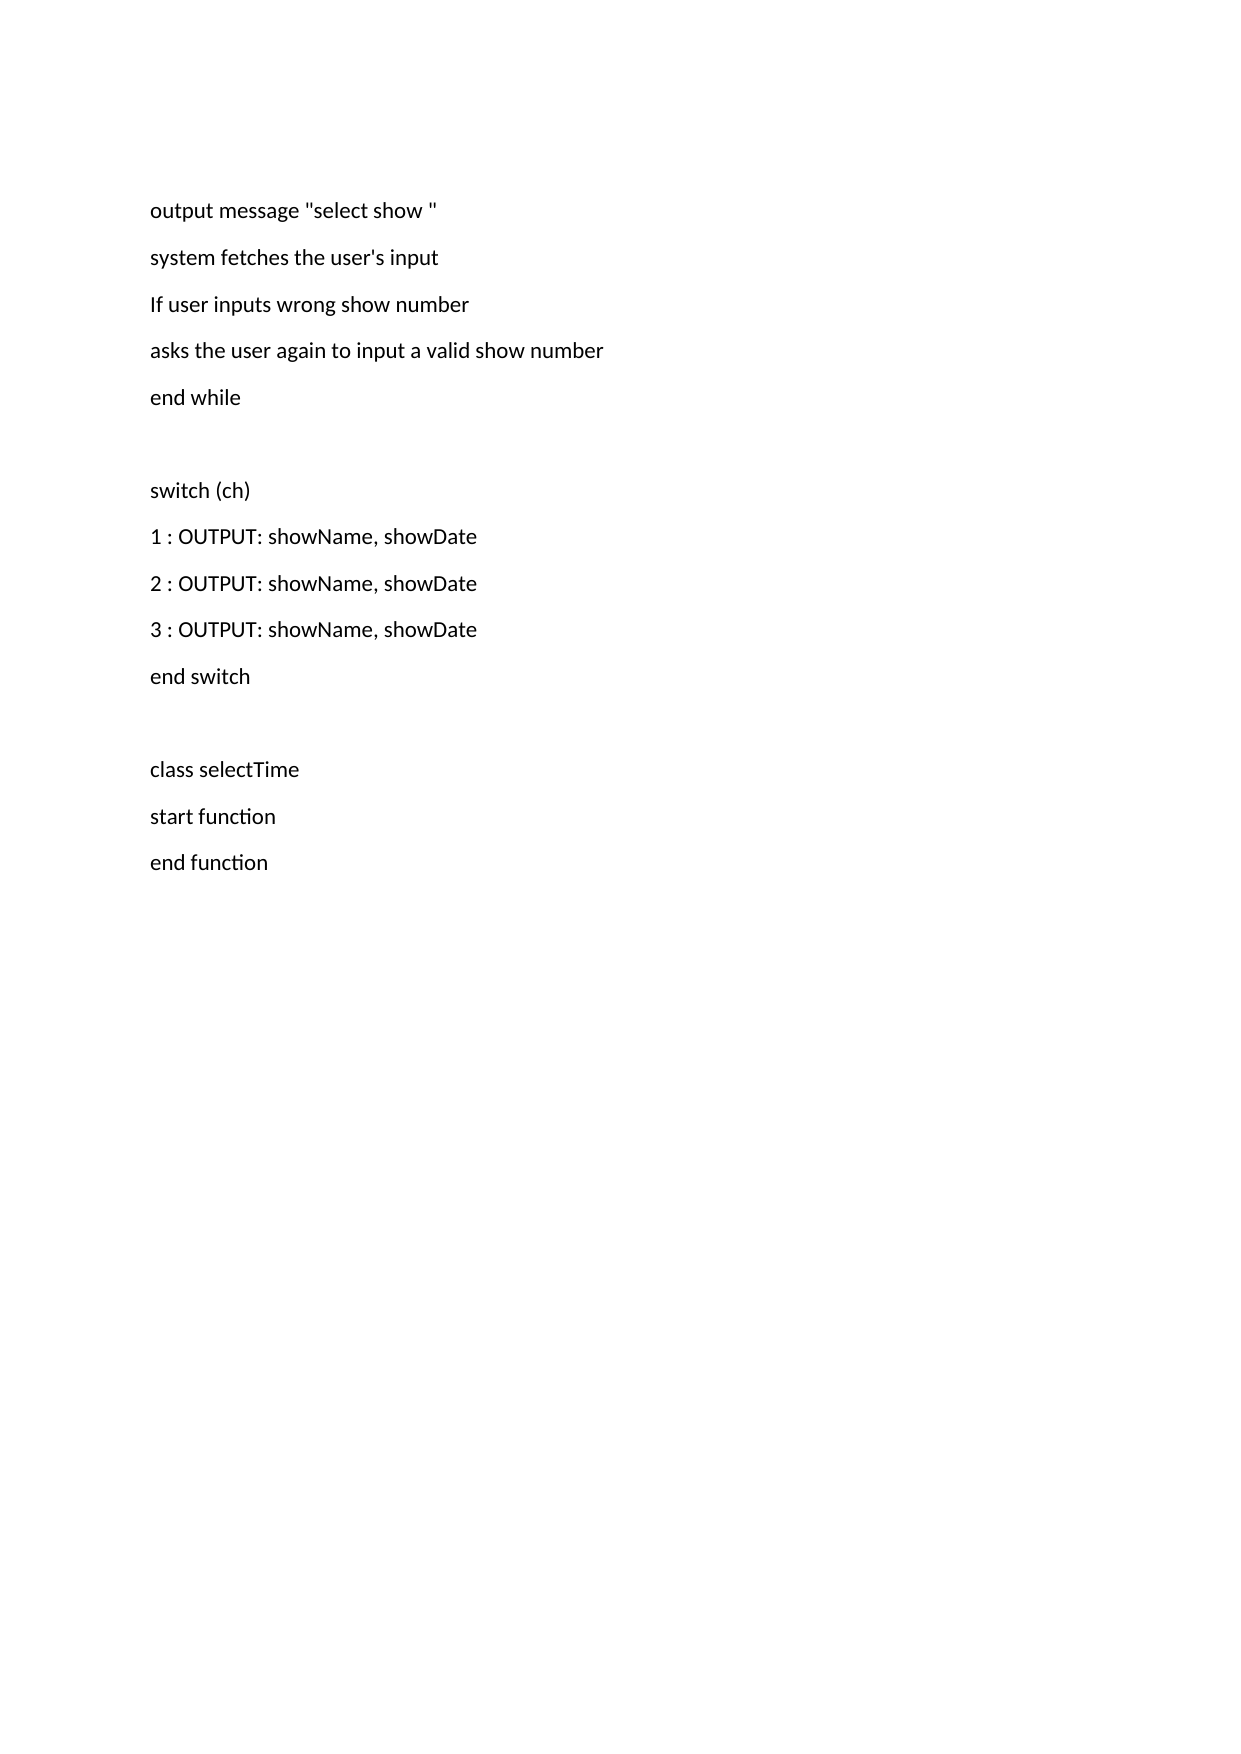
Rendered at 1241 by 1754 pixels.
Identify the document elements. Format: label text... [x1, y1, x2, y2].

text 2 : OUTPUT: showName, showDate [150, 569, 1090, 597]
text system fetches the user's input [150, 243, 1090, 271]
text switch (ch) [150, 476, 1090, 504]
text 3 : OUTPUT: showName, showDate [150, 616, 1090, 644]
text start function [150, 802, 1090, 830]
text end while [150, 383, 1090, 411]
text class selectTime [150, 755, 1090, 783]
text end switch [150, 662, 1090, 690]
text If user inputs wrong show number [150, 290, 1090, 318]
text output message "select show " [150, 197, 1090, 224]
text asks the user again to input a valid show number [150, 336, 1090, 364]
text 1 : OUTPUT: showName, showDate [150, 522, 1090, 551]
text end function [150, 848, 1090, 876]
